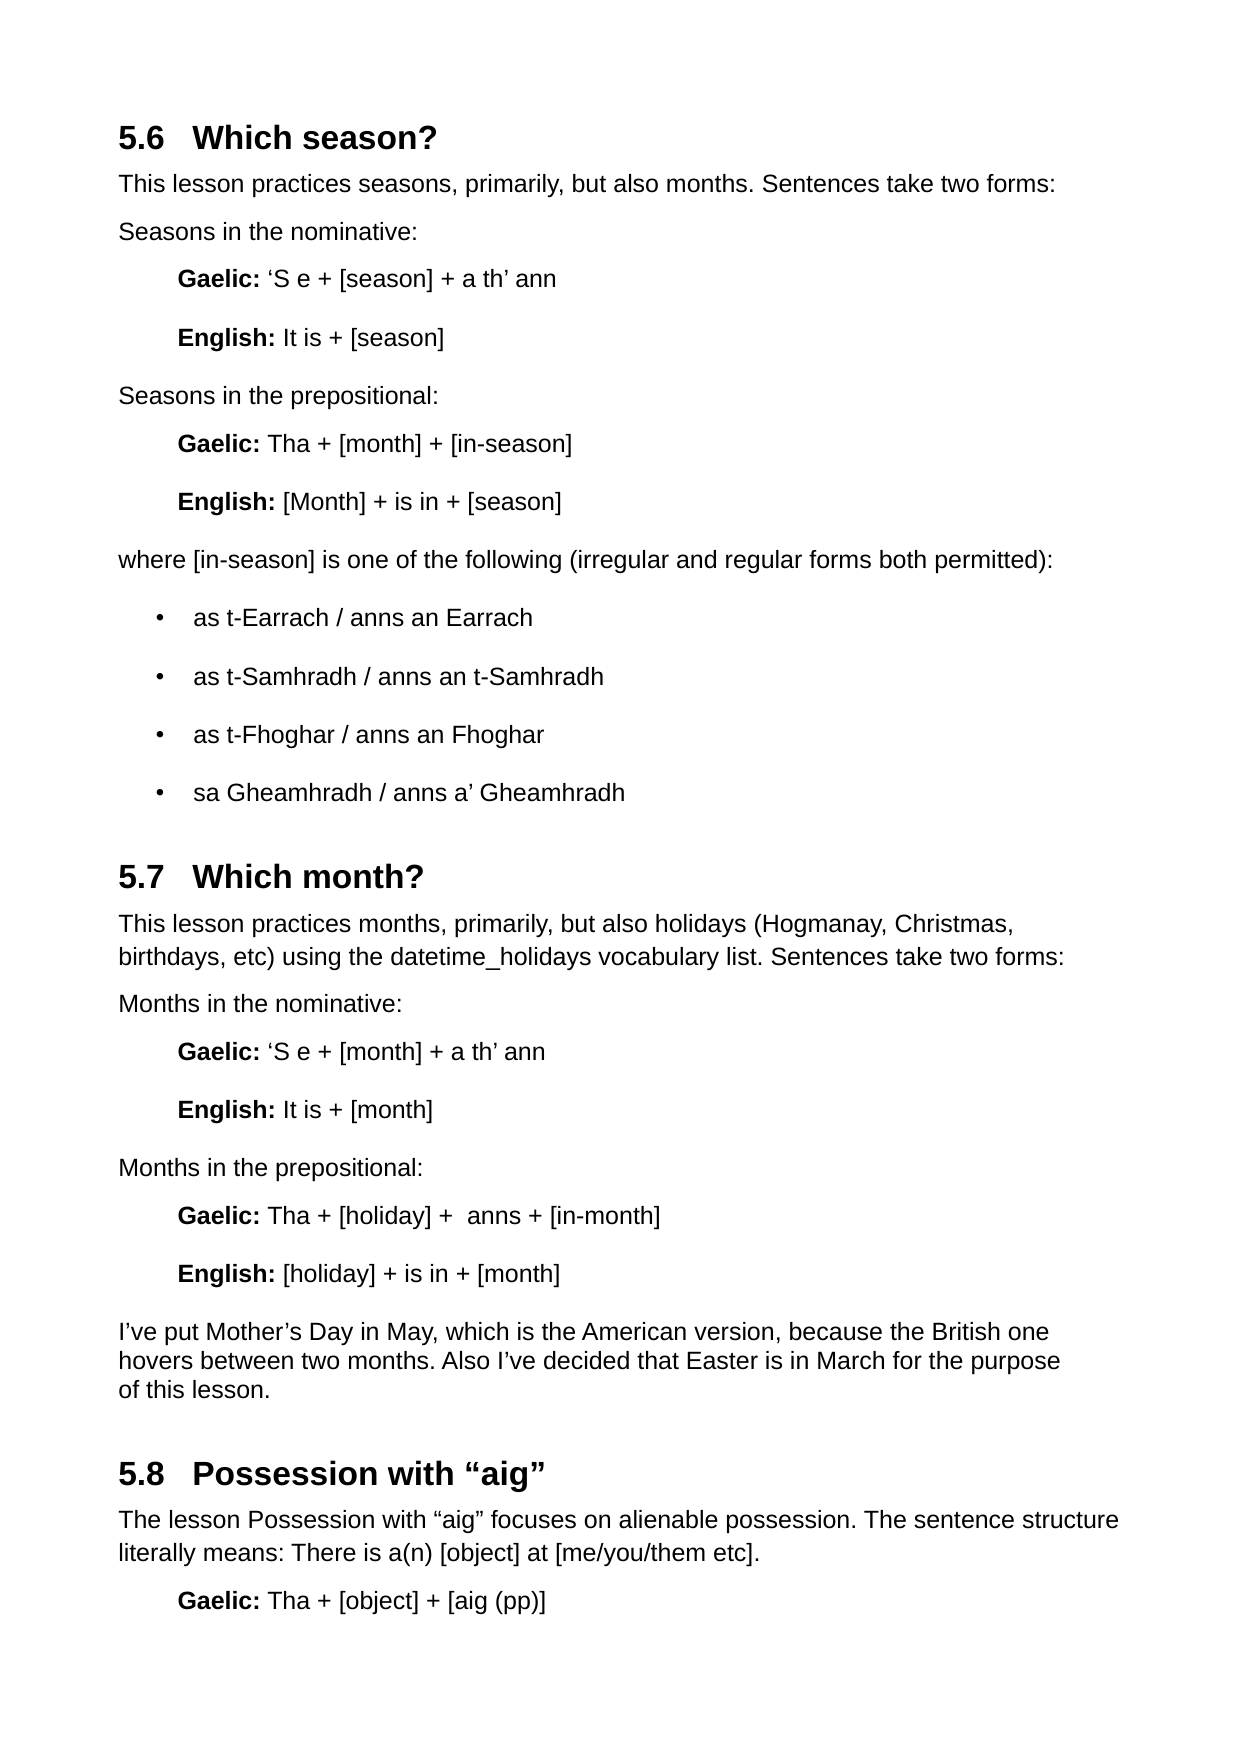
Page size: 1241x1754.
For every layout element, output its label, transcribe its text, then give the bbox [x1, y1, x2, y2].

list as t-Samhradh / anns an t-Samhradh [156, 662, 1122, 690]
list sa Gheamhradh / anns a’ Gheamhradh [156, 778, 1122, 807]
text This lesson practices seasons, primarily, but also months. Sentences take two forms: [118, 169, 1122, 198]
text The lesson Possession with “aig” focuses on alienable possession. The sentence structure literally means: There is a(n) [object] at [me/you/them etc]. [118, 1505, 1122, 1567]
subtitle Which season? [118, 118, 1122, 157]
text Months in the nominative: [118, 989, 1122, 1018]
text English: It is + [season] [177, 323, 1063, 351]
text Gaelic: Tha + [holiday] + anns + [in-month] [177, 1201, 1063, 1229]
text English: [holiday] + is in + [month] [177, 1259, 1063, 1288]
subtitle Which month? [118, 857, 1122, 896]
text where [in-season] is one of the following (irregular and regular forms both permitted): [118, 545, 1063, 574]
text This lesson practices months, primarily, but also holidays (Hogmanay, Christmas, birthdays, etc) using the datetime_holidays vocabulary list. Sentences take two forms: [118, 908, 1122, 970]
text Gaelic: ‘S e + [season] + a th’ ann [177, 264, 1063, 293]
text English: It is + [month] [177, 1095, 1063, 1124]
text Seasons in the prepositional: [118, 381, 1122, 410]
text Gaelic: Tha + [month] + [in-season] [177, 428, 1063, 457]
text Gaelic: Tha + [object] + [aig (pp)] [177, 1586, 1063, 1614]
text I’ve put Mother’s Day in May, which is the American version, because the British one hovers between two months. Also I’ve decided that Easter is in March for the purpose of this lesson. [118, 1317, 1063, 1403]
text Months in the prepositional: [118, 1153, 1122, 1182]
text Seasons in the nominative: [118, 217, 1122, 246]
list as t-Earrach / anns an Earrach [156, 603, 1122, 632]
list as t-Fhoghar / anns an Fhoghar [156, 720, 1122, 749]
subtitle Possession with “aig” [118, 1454, 1122, 1492]
text English: [Month] + is in + [season] [177, 487, 1063, 516]
text Gaelic: ‘S e + [month] + a th’ ann [177, 1037, 1063, 1066]
